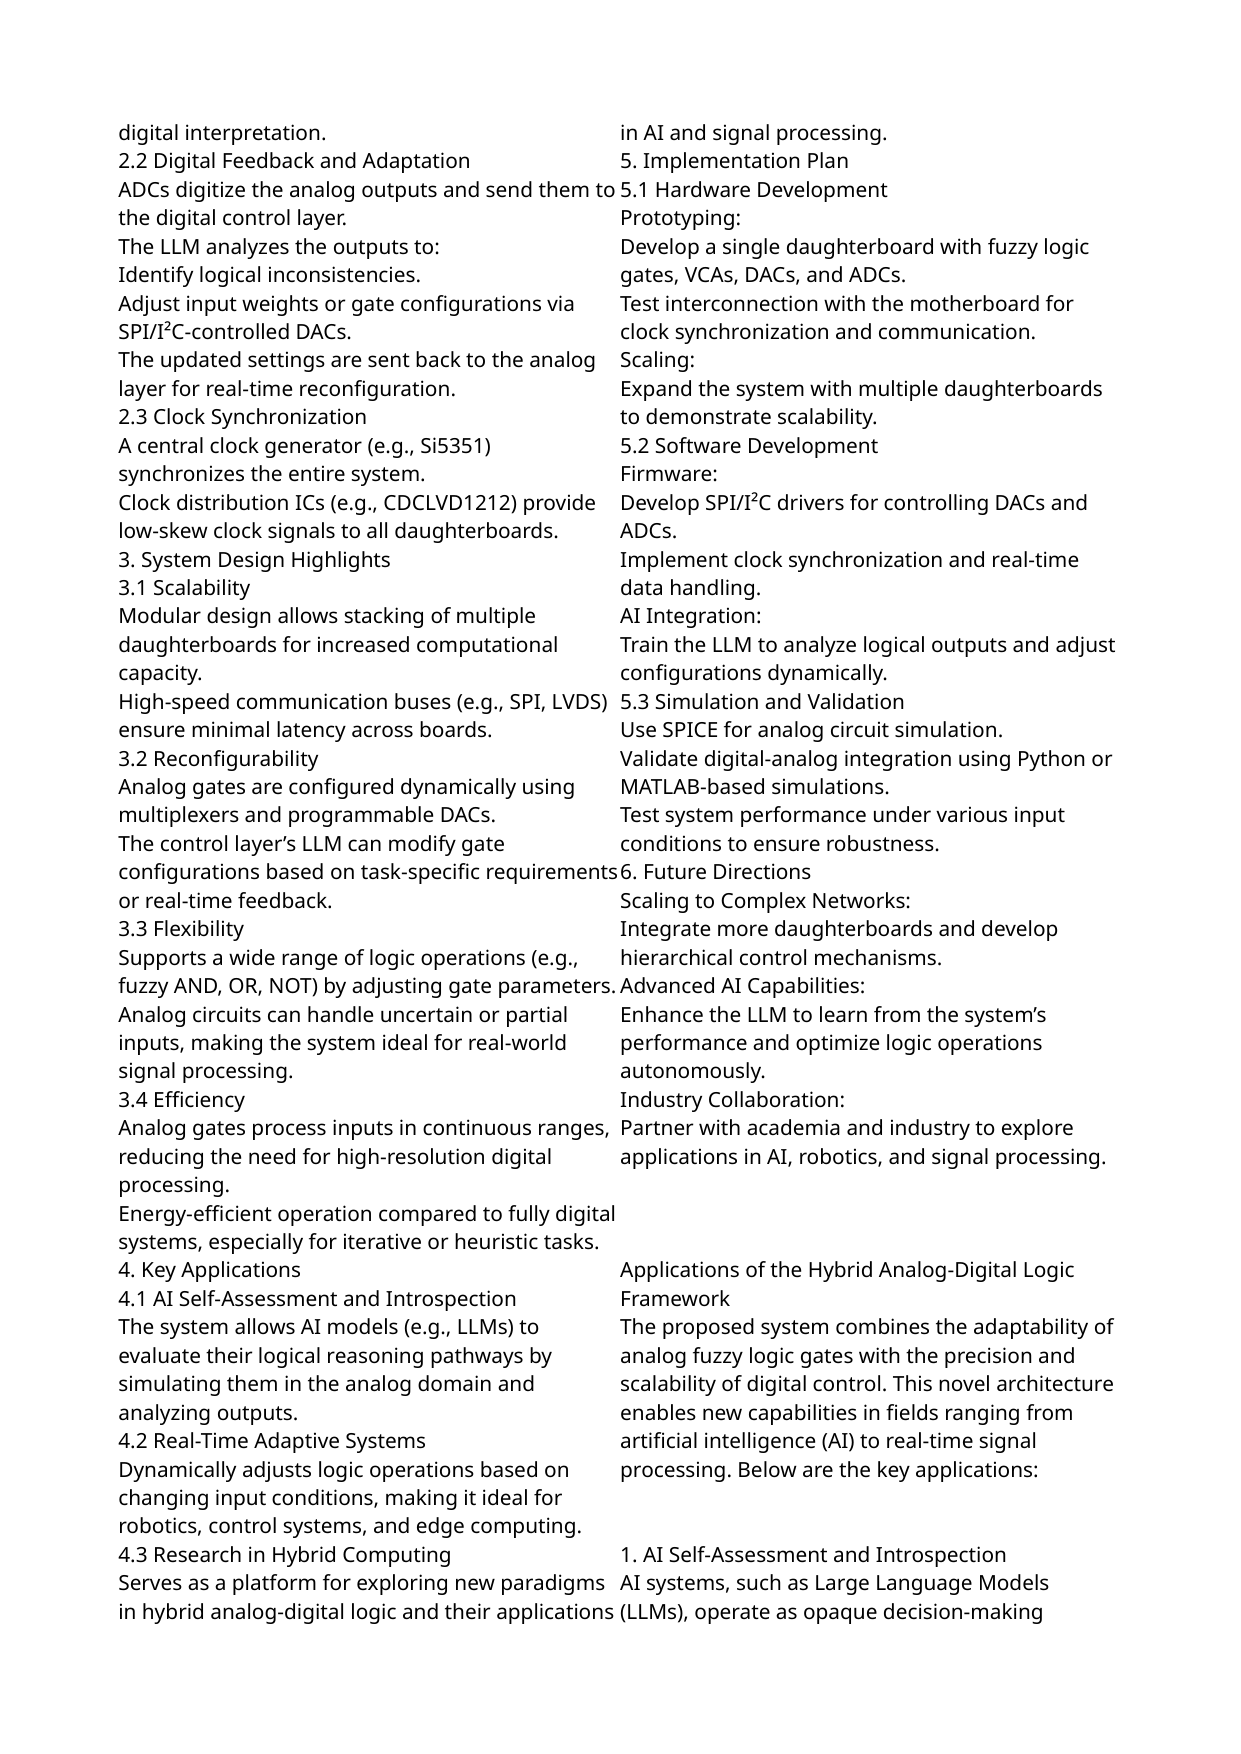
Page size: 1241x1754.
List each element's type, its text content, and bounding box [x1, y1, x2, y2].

text The proposed system combines the adaptability of analog fuzzy logic gates with the precision and scalability of digital control. This novel architecture enables new capabilities in fields ranging from artificial intelligence (AI) to real-time signal processing. Below are the key applications: [620, 1312, 1122, 1483]
text 4. Key Applications [118, 1256, 620, 1284]
text Develop SPI/I²C drivers for controlling DACs and ADCs. [620, 488, 1122, 545]
text Prototyping: [620, 203, 1122, 232]
text 5.3 Simulation and Validation [620, 687, 1122, 715]
text Serves as a platform for exploring new paradigms in hybrid analog-digital logic and their applications [118, 1568, 620, 1625]
text Scaling: [620, 346, 1122, 374]
text 4.3 Research in Hybrid Computing [118, 1540, 620, 1568]
text AI Integration: [620, 602, 1122, 630]
text digital interpretation. [118, 118, 620, 147]
text Firmware: [620, 459, 1122, 488]
text Develop a single daughterboard with fuzzy logic gates, VCAs, DACs, and ADCs. [620, 232, 1122, 289]
text Dynamically adjusts logic operations based on changing input conditions, making it ideal for robotics, control systems, and edge computing. [118, 1455, 620, 1540]
text Validate digital-analog integration using Python or MATLAB-based simulations. [620, 744, 1122, 801]
text 2.2 Digital Feedback and Adaptation [118, 147, 620, 175]
text 4.1 AI Self-Assessment and Introspection [118, 1284, 620, 1312]
text 5.2 Software Development [620, 431, 1122, 459]
text Scaling to Complex Networks: [620, 886, 1122, 914]
text Analog gates process inputs in continuous ranges, reducing the need for high-resolution digital processing. [118, 1113, 620, 1199]
text Adjust input weights or gate configurations via SPI/I²C-controlled DACs. [118, 289, 620, 346]
text Analog circuits can handle uncertain or partial inputs, making the system ideal for real-world signal processing. [118, 1000, 620, 1085]
text Use SPICE for analog circuit simulation. [620, 715, 1122, 744]
text 3. System Design Highlights [118, 545, 620, 573]
text Integrate more daughterboards and develop hierarchical control mechanisms. [620, 914, 1122, 971]
text 3.3 Flexibility [118, 914, 620, 943]
text The updated settings are sent back to the analog layer for real-time reconfiguration. [118, 346, 620, 402]
text Partner with academia and industry to explore applications in AI, robotics, and signal processing. [620, 1113, 1122, 1170]
text Advanced AI Capabilities: [620, 971, 1122, 1000]
text Modular design allows stacking of multiple daughterboards for increased computational capacity. [118, 602, 620, 687]
text The LLM analyzes the outputs to: [118, 232, 620, 260]
text Enhance the LLM to learn from the system’s performance and optimize logic operations autonomously. [620, 1000, 1122, 1085]
text in AI and signal processing. [620, 118, 1122, 147]
text 2.3 Clock Synchronization [118, 402, 620, 431]
text Applications of the Hybrid Analog-Digital Logic Framework [620, 1256, 1122, 1312]
text Expand the system with multiple daughterboards to demonstrate scalability. [620, 374, 1122, 431]
text 5.1 Hardware Development [620, 175, 1122, 203]
text 3.2 Reconfigurability [118, 744, 620, 772]
text Implement clock synchronization and real-time data handling. [620, 545, 1122, 602]
text Train the LLM to analyze logical outputs and adjust configurations dynamically. [620, 630, 1122, 687]
text High-speed communication buses (e.g., SPI, LVDS) ensure minimal latency across boards. [118, 687, 620, 744]
text Identify logical inconsistencies. [118, 260, 620, 289]
text ADCs digitize the analog outputs and send them to the digital control layer. [118, 175, 620, 232]
text 1. AI Self-Assessment and Introspection [620, 1540, 1122, 1568]
text 4.2 Real-Time Adaptive Systems [118, 1426, 620, 1455]
text The system allows AI models (e.g., LLMs) to evaluate their logical reasoning pathways by simulating them in the analog domain and analyzing outputs. [118, 1312, 620, 1426]
text 3.1 Scalability [118, 573, 620, 602]
text 6. Future Directions [620, 857, 1122, 886]
text 3.4 Efficiency [118, 1085, 620, 1113]
text Test interconnection with the motherboard for clock synchronization and communication. [620, 289, 1122, 346]
text A central clock generator (e.g., Si5351) synchronizes the entire system. [118, 431, 620, 488]
text Clock distribution ICs (e.g., CDCLVD1212) provide low-skew clock signals to all daughterboards. [118, 488, 620, 545]
text Industry Collaboration: [620, 1085, 1122, 1113]
text AI systems, such as Large Language Models (LLMs), operate as opaque decision-making [620, 1568, 1122, 1625]
text The control layer’s LLM can modify gate configurations based on task-specific requirements or real-time feedback. [118, 829, 620, 914]
text Analog gates are configured dynamically using multiplexers and programmable DACs. [118, 772, 620, 829]
text Test system performance under various input conditions to ensure robustness. [620, 801, 1122, 857]
text Supports a wide range of logic operations (e.g., fuzzy AND, OR, NOT) by adjusting gate parameters. [118, 943, 620, 1000]
text Energy-efficient operation compared to fully digital systems, especially for iterative or heuristic tasks. [118, 1199, 620, 1256]
text 5. Implementation Plan [620, 147, 1122, 175]
